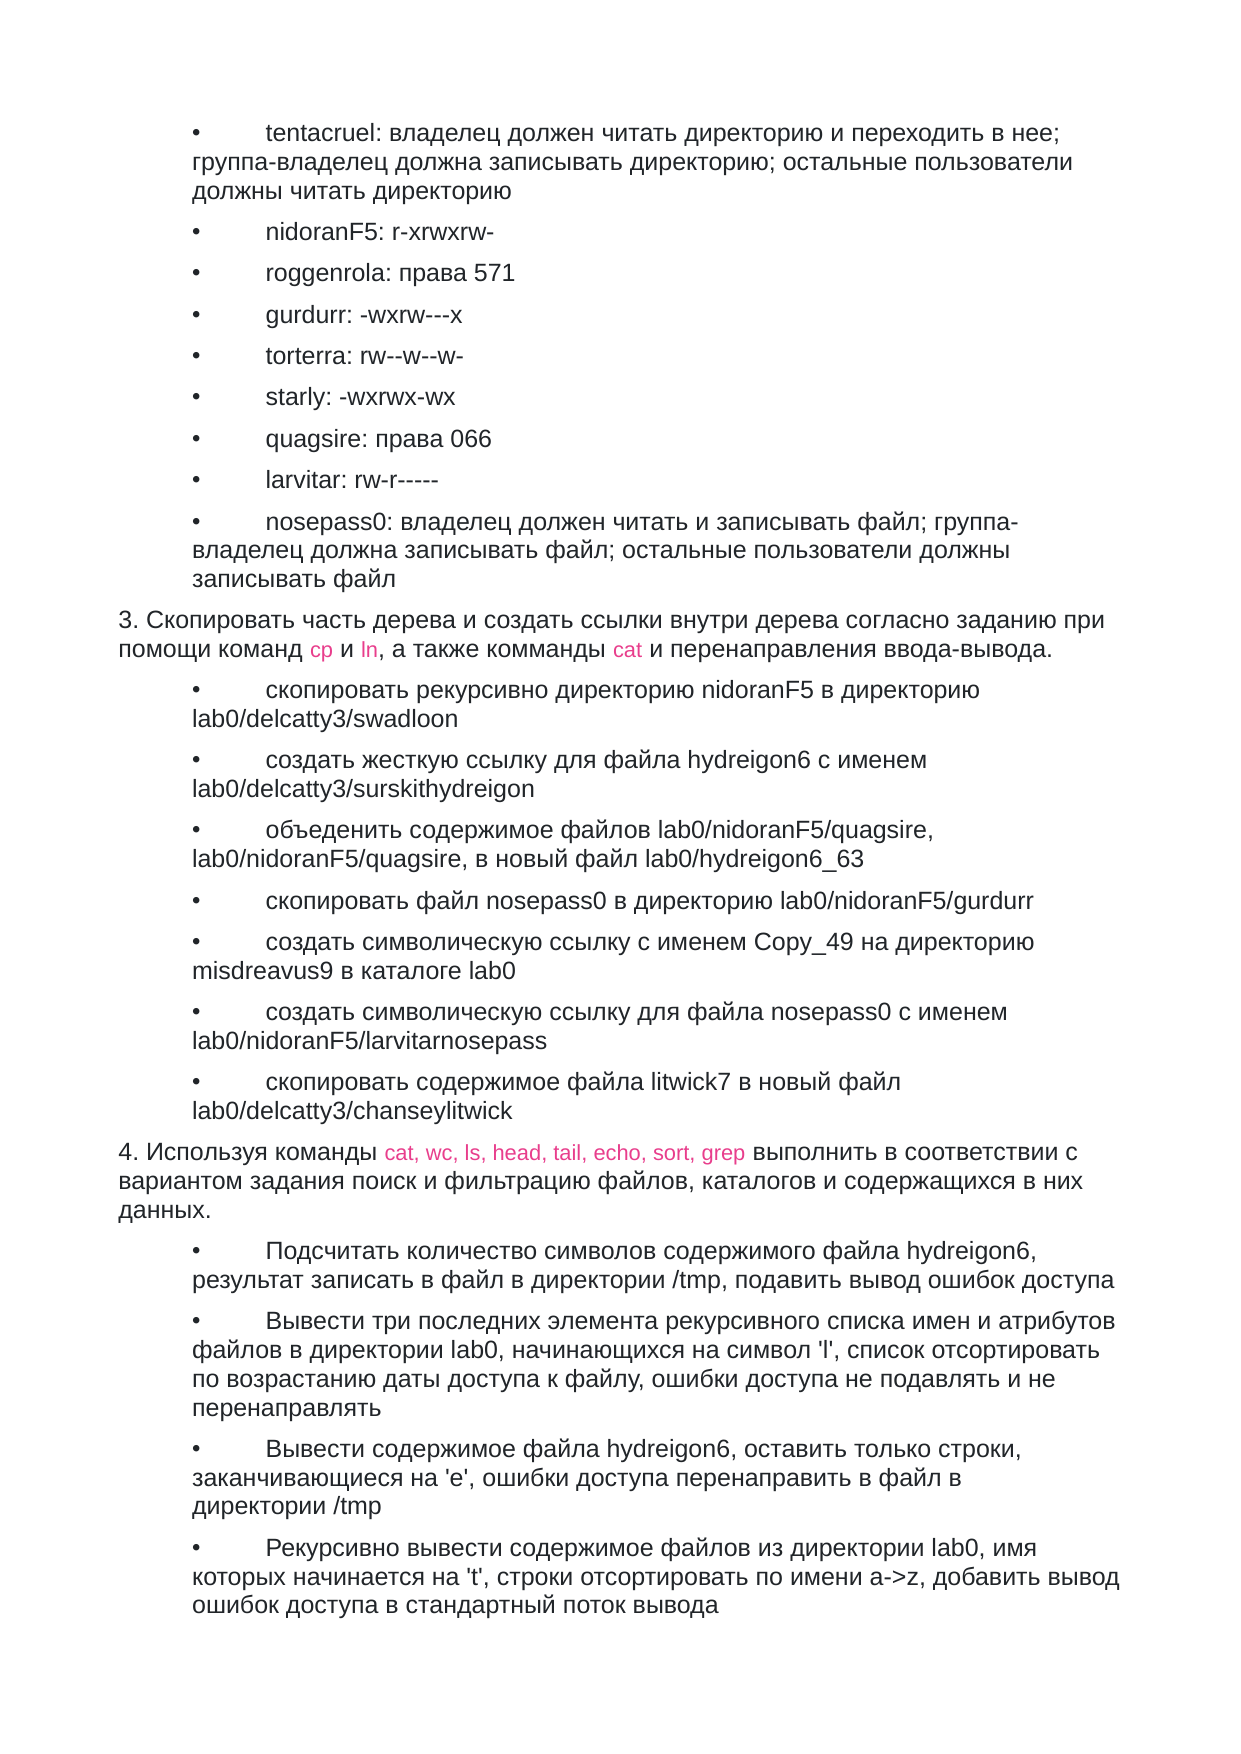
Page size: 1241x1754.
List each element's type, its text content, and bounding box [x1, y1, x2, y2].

text 4. Используя команды cat, wc, ls, head, tail, echo, sort, grep выполнить в соответствии с вариантом задания поиск и фильтрацию файлов, каталогов и содержащихся в них данных. [118, 1137, 1122, 1223]
list Вывести три последних элемента рекурсивного списка имен и атрибутов файлов в директории lab0, начинающихся на символ 'l', список отсортировать по возрастанию даты доступа к файлу, ошибки доступа не подавлять и не перенаправлять [192, 1306, 1122, 1421]
list tentacruel: владелец должен читать директорию и переходить в нее; группа-владелец должна записывать директорию; остальные пользователи должны читать директорию [192, 118, 1122, 204]
list Подсчитать количество символов содержимого файла hydreigon6, результат записать в файл в директории /tmp, подавить вывод ошибок доступа [192, 1236, 1122, 1294]
list скопировать содержимое файла litwick7 в новый файл lab0/delcatty3/chanseylitwick [192, 1067, 1122, 1125]
list larvitar: rw-r----- [192, 465, 1122, 494]
list скопировать файл nosepass0 в директорию lab0/nidoranF5/gurdurr [192, 886, 1122, 914]
text 3. Скопировать часть дерева и создать ссылки внутри дерева согласно заданию при помощи команд cp и ln, а также комманды cat и перенаправления ввода-вывода. [118, 605, 1122, 663]
list gurdurr: -wxrw---x [192, 300, 1122, 328]
list nosepass0: владелец должен читать и записывать файл; группа-владелец должна записывать файл; остальные пользователи должны записывать файл [192, 506, 1122, 593]
list torterra: rw--w--w- [192, 341, 1122, 370]
list скопировать рекурсивно директорию nidoranF5 в директорию lab0/delcatty3/swadloon [192, 675, 1122, 733]
list starly: -wxrwx-wx [192, 382, 1122, 411]
list Рекурсивно вывести содержимое файлов из директории lab0, имя которых начинается на 't', строки отсортировать по имени a->z, добавить вывод ошибок доступа в стандартный поток вывода [192, 1533, 1122, 1619]
list cоздать символическую ссылку для файла nosepass0 с именем lab0/nidoranF5/larvitarnosepass [192, 997, 1122, 1055]
list создать символическую ссылку c именем Copy_49 на директорию misdreavus9 в каталоге lab0 [192, 927, 1122, 984]
list Вывести содержимое файла hydreigon6, оставить только строки, заканчивающиеся на 'e', ошибки доступа перенаправить в файл в директории /tmp [192, 1434, 1122, 1520]
list quagsire: права 066 [192, 424, 1122, 453]
list cоздать жесткую ссылку для файла hydreigon6 с именем lab0/delcatty3/surskithydreigon [192, 745, 1122, 803]
list объеденить содержимое файлов lab0/nidoranF5/quagsire, lab0/nidoranF5/quagsire, в новый файл lab0/hydreigon6_63 [192, 816, 1122, 873]
list roggenrola: права 571 [192, 258, 1122, 287]
list nidoranF5: r-xrwxrw- [192, 217, 1122, 246]
